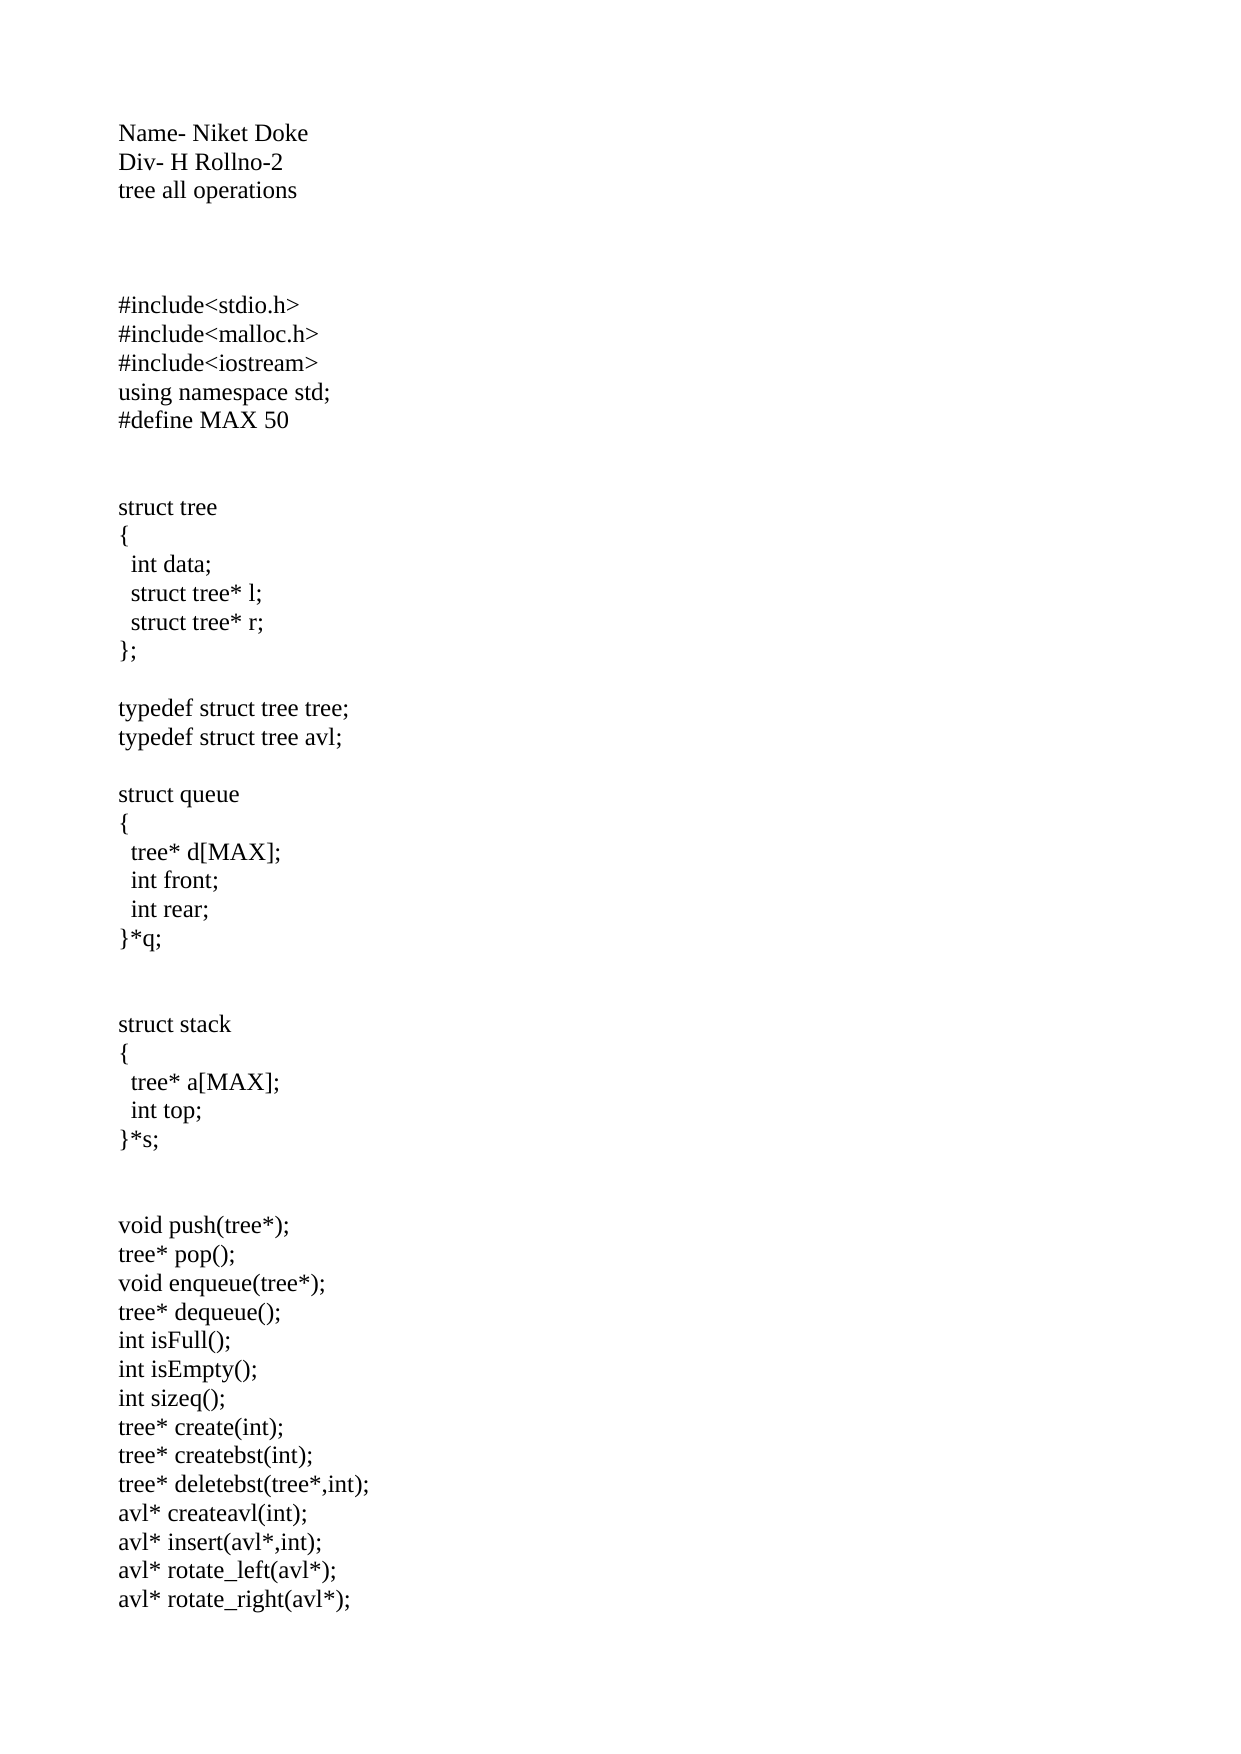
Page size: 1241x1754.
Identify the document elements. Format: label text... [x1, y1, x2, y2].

text struct queue [118, 779, 1122, 808]
text tree* create(int); [118, 1412, 1122, 1441]
text { [118, 521, 1122, 549]
text }*q; [118, 923, 1122, 952]
text avl* createavl(int); [118, 1498, 1122, 1527]
text void enqueue(tree*); [118, 1268, 1122, 1297]
text void push(tree*); [118, 1211, 1122, 1239]
text { [118, 808, 1122, 837]
text using namespace std; [118, 377, 1122, 406]
text tree* createbst(int); [118, 1441, 1122, 1469]
text struct tree* l; [118, 578, 1122, 607]
text int sizeq(); [118, 1383, 1122, 1412]
text struct stack [118, 1009, 1122, 1038]
text int top; [118, 1096, 1122, 1124]
text tree* a[MAX]; [118, 1067, 1122, 1096]
text int isFull(); [118, 1326, 1122, 1354]
text }; [118, 636, 1122, 664]
text typedef struct tree tree; [118, 693, 1122, 722]
text tree* pop(); [118, 1239, 1122, 1268]
text int isEmpty(); [118, 1354, 1122, 1383]
text #define MAX 50 [118, 406, 1122, 434]
text { [118, 1038, 1122, 1067]
text Name- Niket Doke [118, 118, 1122, 147]
text struct tree [118, 492, 1122, 521]
text tree all operations [118, 176, 1122, 204]
text #include<iostream> [118, 348, 1122, 377]
text int rear; [118, 894, 1122, 923]
text #include<stdio.h> [118, 291, 1122, 319]
text int front; [118, 866, 1122, 894]
text }*s; [118, 1124, 1122, 1153]
text struct tree* r; [118, 607, 1122, 636]
text int data; [118, 549, 1122, 578]
text tree* deletebst(tree*,int); [118, 1469, 1122, 1498]
text tree* d[MAX]; [118, 837, 1122, 866]
text tree* dequeue(); [118, 1297, 1122, 1326]
text #include<malloc.h> [118, 319, 1122, 348]
text avl* rotate_left(avl*); [118, 1556, 1122, 1584]
text Div- H Rollno-2 [118, 147, 1122, 176]
text typedef struct tree avl; [118, 722, 1122, 751]
text avl* rotate_right(avl*); [118, 1584, 1122, 1613]
text avl* insert(avl*,int); [118, 1527, 1122, 1556]
